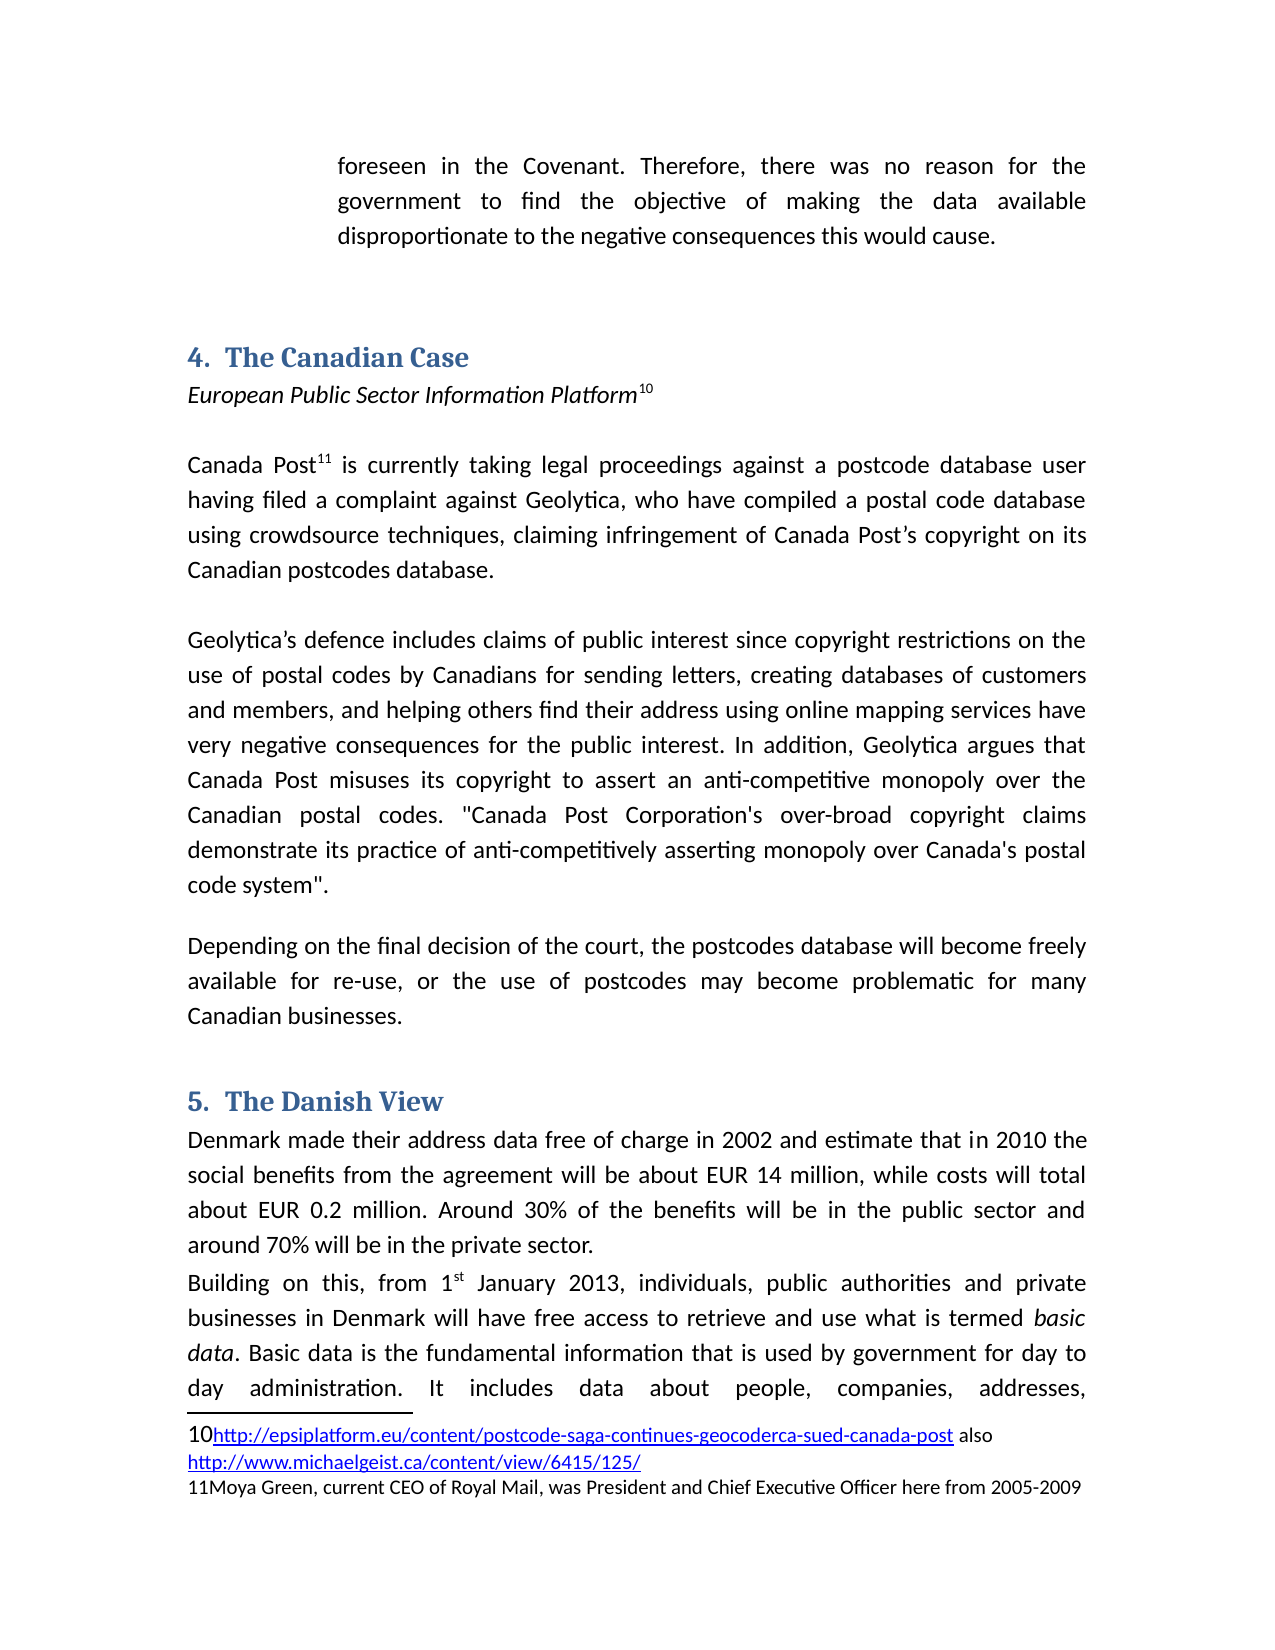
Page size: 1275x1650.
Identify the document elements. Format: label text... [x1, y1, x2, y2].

text Denmark made their address data free of charge in 2002 and estimate that in 2010 the social benefits from the agreement will be about EUR 14 million, while costs will total about EUR 0.2 million. Around 30% of the benefits will be in the public sector and around 70% will be in the private sector. [187, 1124, 1087, 1259]
subtitle The Canadian Case [187, 341, 1087, 374]
text http://epsiplatform.eu/content/postcode-saga-continues-geocoderca-sued-canada-post also http://www.michaelgeist.ca/content/view/6415/125/ [187, 1419, 1087, 1474]
text Depending on the final decision of the court, the postcodes database will become freely available for re-use, or the use of postcodes may become problematic for many Canadian businesses. [187, 931, 1087, 1031]
text Canada Post is currently taking legal proceedings against a postcode database user having filed a complaint against Geolytica, who have compiled a postal code database using crowdsource techniques, claiming infringement of Canada Post’s copyright on its Canadian postcodes database. [187, 449, 1087, 585]
subtitle The Danish View [187, 1086, 1087, 1119]
text European Public Sector Information Platform [187, 379, 1087, 410]
text Building on this, from 1st January 2013, individuals, public authorities and private businesses in Denmark will have free access to retrieve and use what is termed basic data. Basic data is the fundamental information that is used by government for day to day administration. It includes data about people, companies, addresses, [187, 1267, 1087, 1402]
text Geolytica’s defence includes claims of public interest since copyright restrictions on the use of postal codes by Canadians for sending letters, creating databases of customers and members, and helping others find their address using online mapping services have very negative consequences for the public interest. In addition, Geolytica argues that Canada Post misuses its copyright to assert an anti-competitive monopoly over the Canadian postal codes. "Canada Post Corporation's over-broad copyright claims demonstrate its practice of anti-competitively asserting monopoly over Canada's postal code system". [187, 624, 1087, 900]
list foreseen in the Covenant. Therefore, there was no reason for the government to find the objective of making the data available disproportionate to the negative consequences this would cause. [300, 150, 1087, 251]
text Moya Green, current CEO of Royal Mail, was President and Chief Executive Officer here from 2005-2009 [187, 1474, 1087, 1500]
